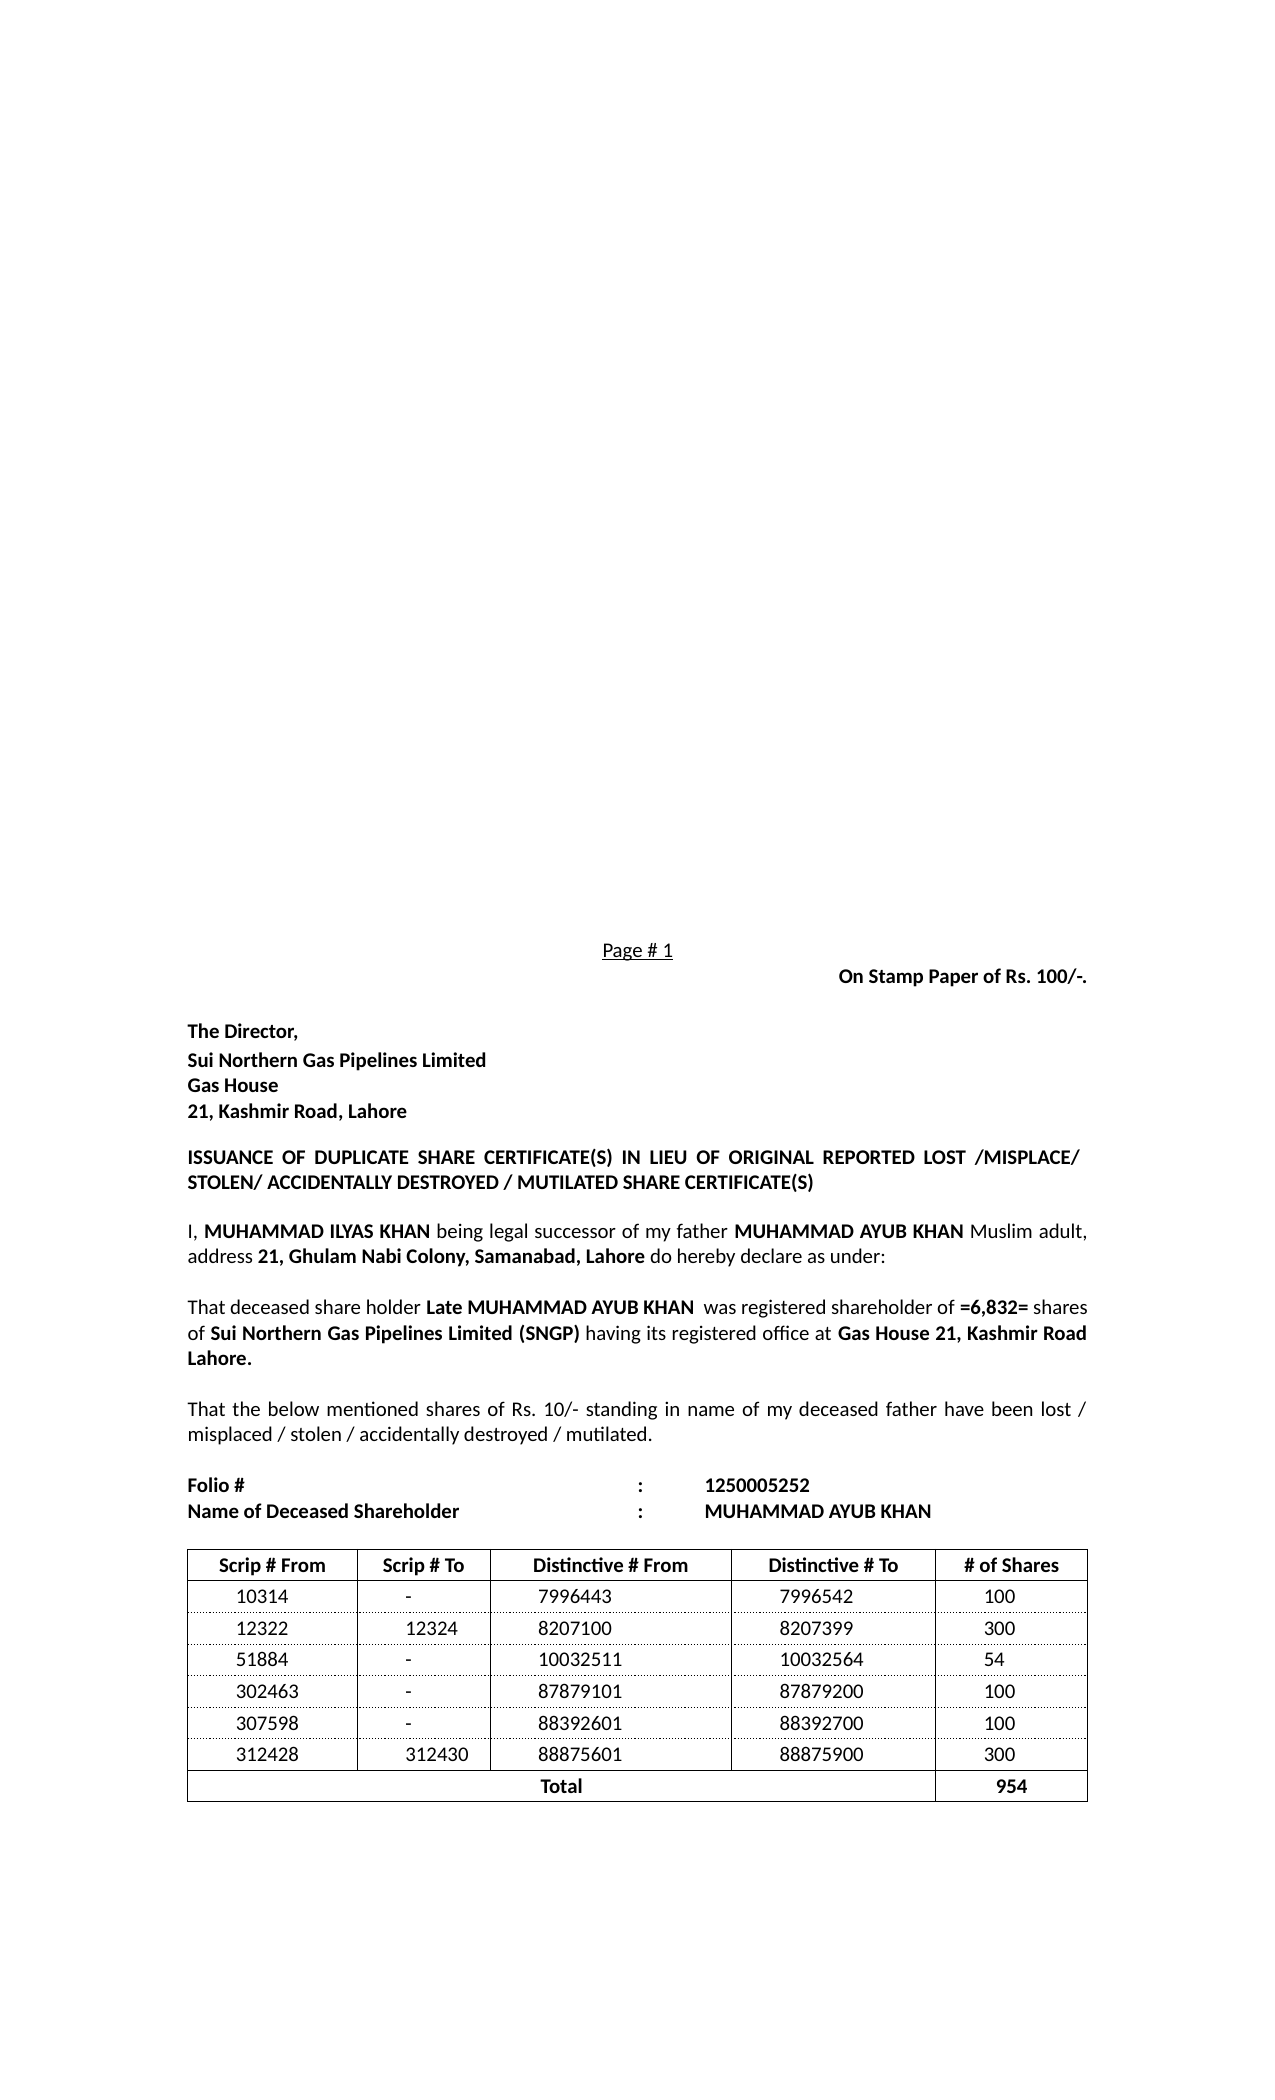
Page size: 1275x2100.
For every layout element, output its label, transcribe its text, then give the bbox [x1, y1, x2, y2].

table_cell 100 [936, 1675, 1087, 1707]
table_cell - [358, 1581, 490, 1612]
table_header Distinctive # To [732, 1550, 935, 1580]
table_header [618, 1018, 1078, 1047]
table_cell - [358, 1644, 490, 1675]
table_header : 1250005252 [638, 1473, 1087, 1498]
table_header # of Shares [936, 1550, 1087, 1580]
table_cell 87879101 [491, 1675, 731, 1707]
table_cell - [358, 1675, 490, 1707]
table_cell - [358, 1707, 490, 1738]
table_cell 88875900 [732, 1738, 935, 1770]
table_cell 12324 [358, 1612, 490, 1643]
table_cell 300 [936, 1612, 1087, 1643]
table_cell 954 [936, 1771, 1087, 1801]
table_cell 312430 [358, 1738, 490, 1770]
table_header Folio # [188, 1473, 637, 1498]
table_cell 51884 [188, 1644, 357, 1675]
table_cell 88875601 [491, 1738, 731, 1770]
table_cell 87879200 [732, 1675, 935, 1707]
table_cell 54 [936, 1644, 1087, 1675]
table_header ISSUANCE OF DUPLICATE SHARE CERTIFICATE(S) IN LIEU OF ORIGINAL REPORTED LOST /MISPLACE/ STOLEN/ ACCIDENTALLY DESTROYED / MUTILATED SHARE CERTIFICATE(S) [185, 1141, 1084, 1198]
table_cell 8207399 [732, 1612, 935, 1643]
table_header Scrip # From [188, 1550, 357, 1580]
text That deceased share holder Late MUHAMMAD AYUB KHAN was registered shareholder of =6,832= shares of Sui Northern Gas Pipelines Limited (SNGP) having its registered office at Gas House 21, Kashmir Road Lahore. [187, 1294, 1087, 1371]
table_cell 312428 [188, 1738, 357, 1770]
table_cell 302463 [188, 1675, 357, 1707]
table_header Distinctive # From [491, 1550, 731, 1580]
table_cell Name of Deceased Shareholder [188, 1498, 637, 1523]
table_cell [618, 1047, 1078, 1123]
table_cell 12322 [188, 1612, 357, 1643]
table_header The Director, [188, 1018, 618, 1047]
table_cell 8207100 [491, 1612, 731, 1643]
table_cell 7996443 [491, 1581, 731, 1612]
table_cell : MUHAMMAD AYUB KHAN [638, 1498, 1087, 1523]
table_cell 100 [936, 1581, 1087, 1612]
table_header Scrip # To [358, 1550, 490, 1580]
table_cell 300 [936, 1738, 1087, 1770]
table_cell Sui Northern Gas Pipelines Limited Gas House 21, Kashmir Road, Lahore [188, 1047, 618, 1123]
table_cell 88392601 [491, 1707, 731, 1738]
table_cell 7996542 [732, 1581, 935, 1612]
table_cell 10032511 [491, 1644, 731, 1675]
table_cell 88392700 [732, 1707, 935, 1738]
table_cell 10032564 [732, 1644, 935, 1675]
table_cell Total [188, 1771, 935, 1801]
text That the below mentioned shares of Rs. 10/- standing in name of my deceased father have been lost / misplaced / stolen / accidentally destroyed / mutilated. [187, 1396, 1087, 1447]
table_cell 100 [936, 1707, 1087, 1738]
table_cell 307598 [188, 1707, 357, 1738]
table_cell 10314 [188, 1581, 357, 1612]
text I, MUHAMMAD ILYAS KHAN being legal successor of my father MUHAMMAD AYUB KHAN Muslim adult, address 21, Ghulam Nabi Colony, Samanabad, Lahore do hereby declare as under: [187, 1218, 1087, 1269]
